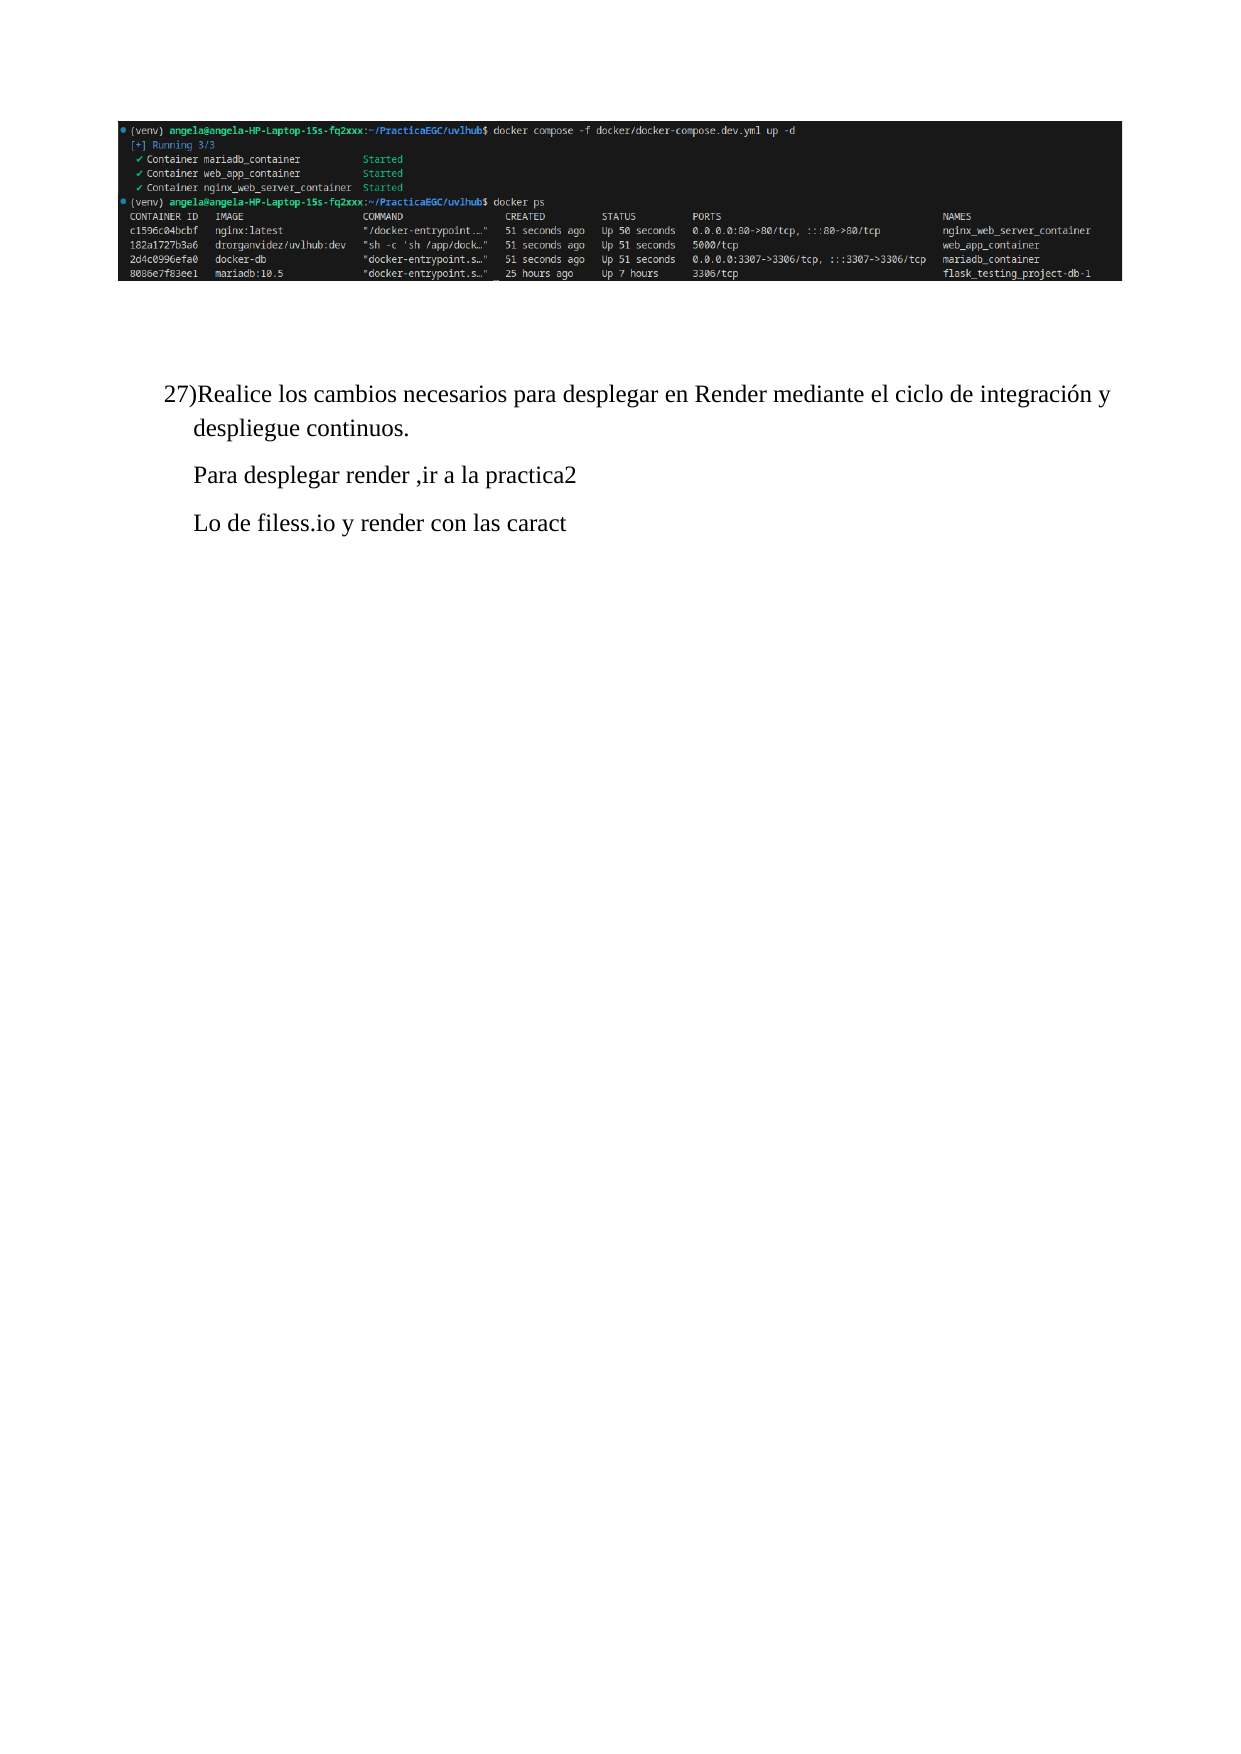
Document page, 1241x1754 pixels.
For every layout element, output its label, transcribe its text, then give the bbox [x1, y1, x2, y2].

list Lo de filess.io y render con las caract [164, 508, 1122, 537]
list Para desplegar render ,ir a la practica2 [164, 460, 1122, 489]
picture [118, 121, 1123, 281]
list Realice los cambios necesarios para desplegar en Render mediante el ciclo de integración y despliegue continuos. [164, 379, 1122, 441]
